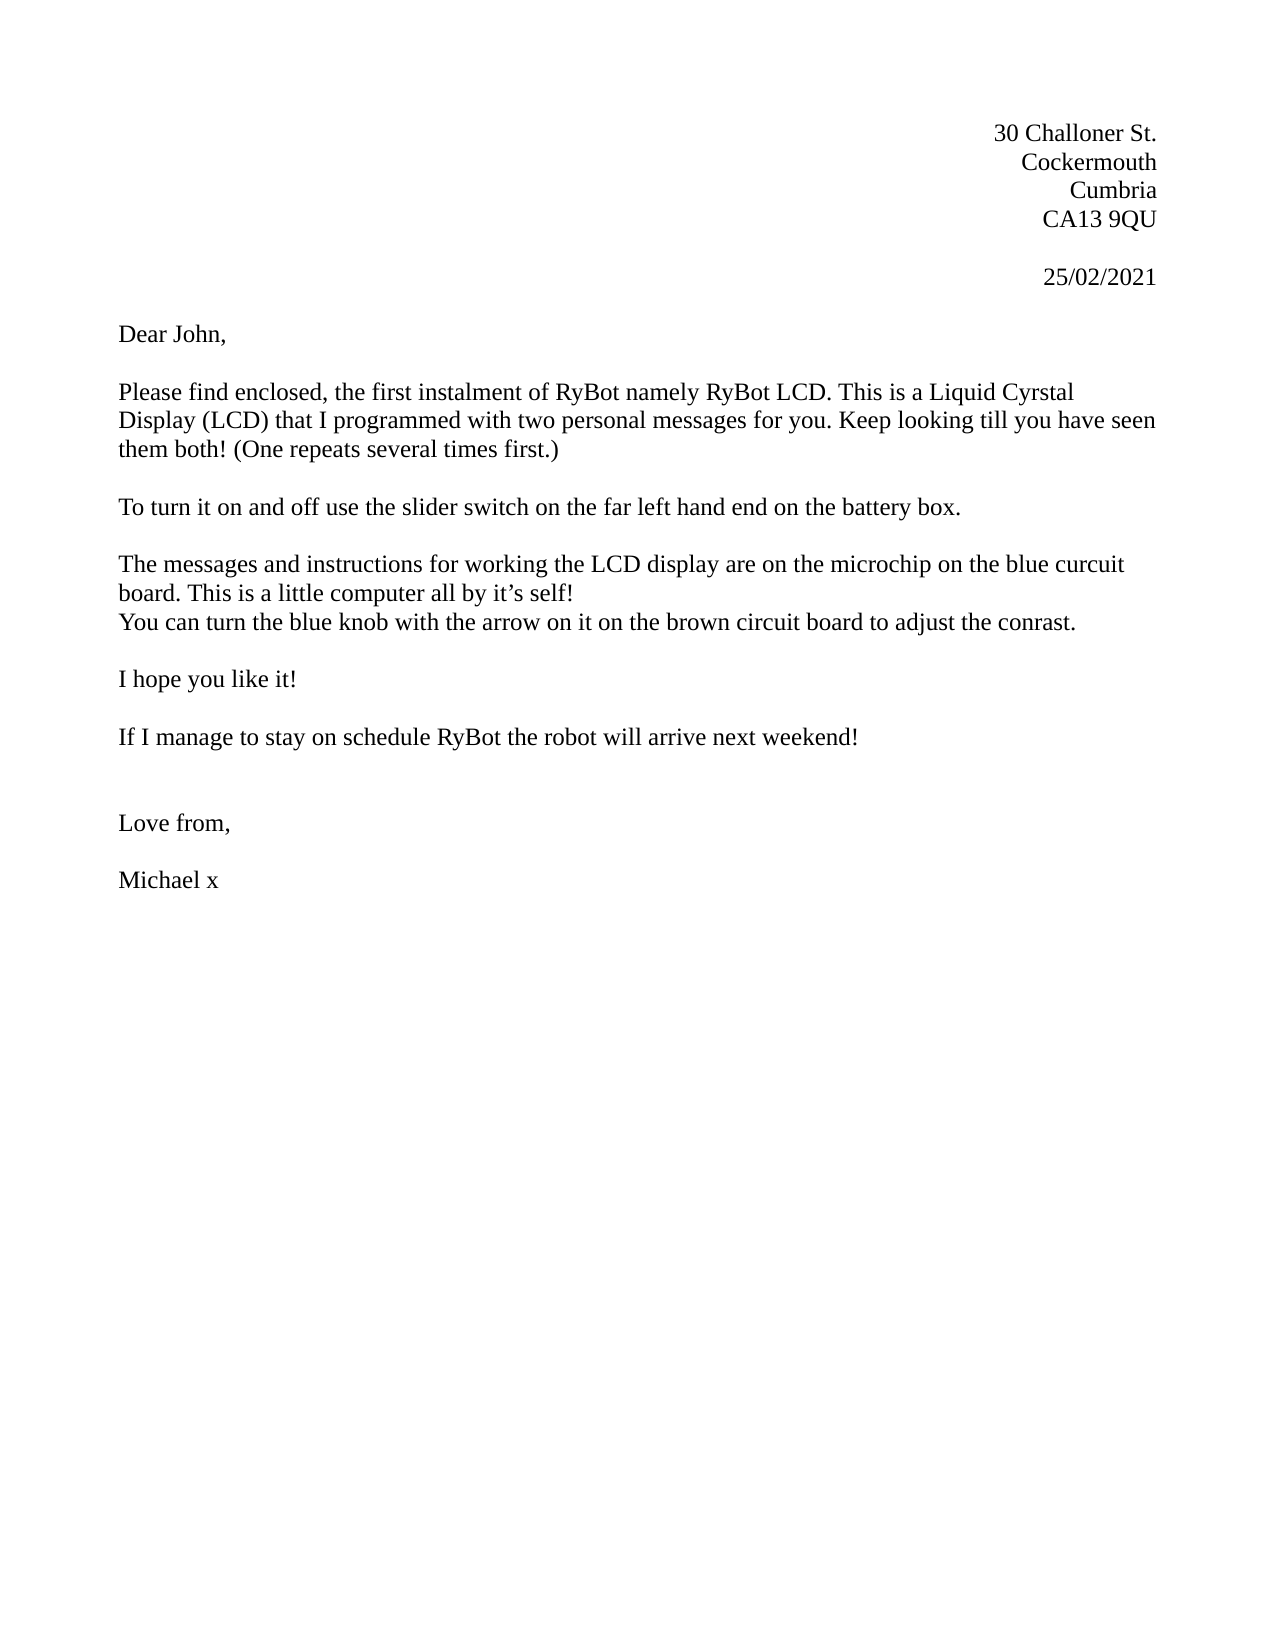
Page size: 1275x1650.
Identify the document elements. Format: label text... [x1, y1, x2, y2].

text Cumbria [118, 176, 1157, 204]
text Cockermouth [118, 147, 1157, 176]
text 25/02/2021 [118, 262, 1157, 291]
text CA13 9QU [118, 204, 1157, 233]
text I hope you like it! [118, 664, 1157, 693]
text Michael x [118, 866, 1157, 894]
text To turn it on and off use the slider switch on the far left hand end on the battery box. [118, 492, 1157, 521]
text The messages and instructions for working the LCD display are on the microchip on the blue curcuit board. This is a little computer all by it’s self! [118, 549, 1157, 607]
text If I manage to stay on schedule RyBot the robot will arrive next weekend! [118, 722, 1157, 751]
text 30 Challoner St. [118, 118, 1157, 147]
text Dear John, [118, 319, 1157, 348]
text Please find enclosed, the first instalment of RyBot namely RyBot LCD. This is a Liquid Cyrstal Display (LCD) that I programmed with two personal messages for you. Keep looking till you have seen them both! (One repeats several times first.) [118, 377, 1157, 463]
text Love from, [118, 808, 1157, 837]
text You can turn the blue knob with the arrow on it on the brown circuit board to adjust the conrast. [118, 607, 1157, 636]
